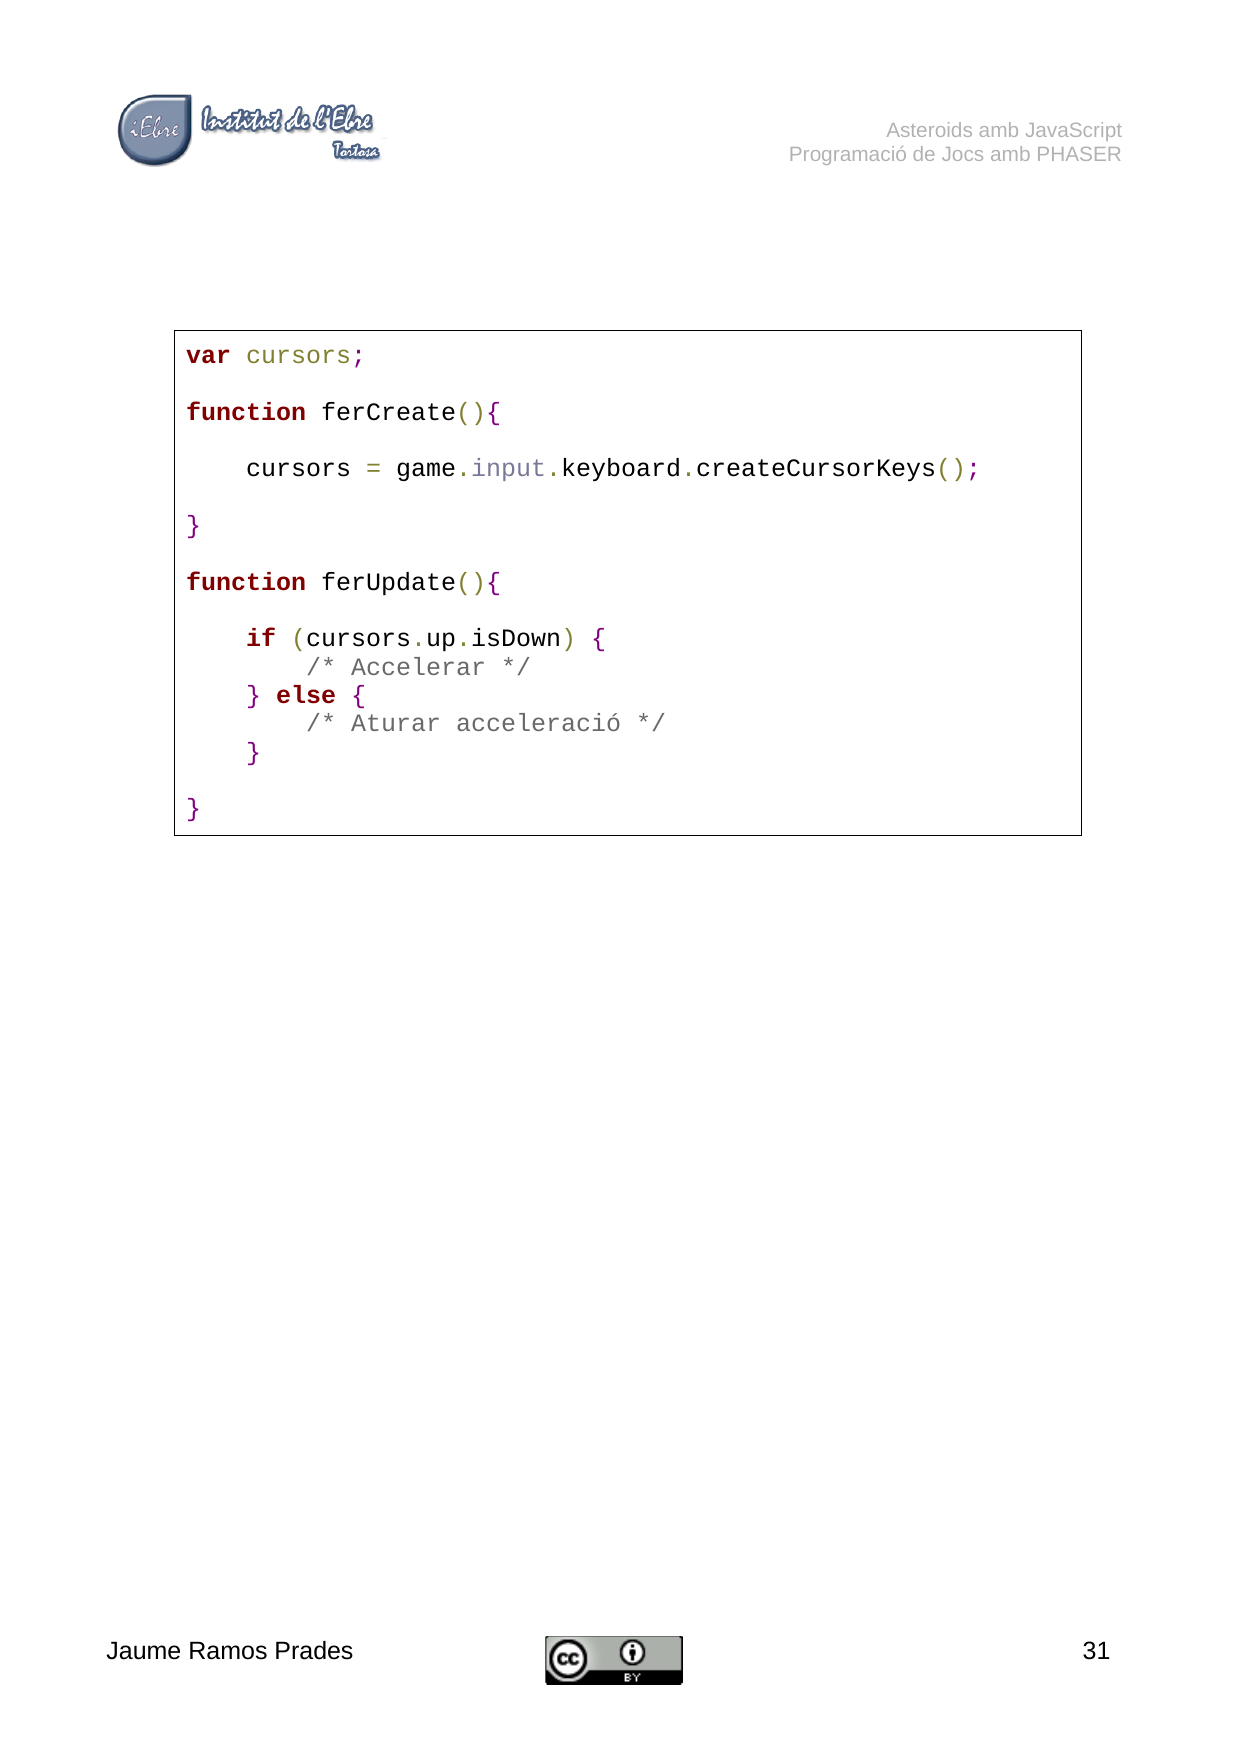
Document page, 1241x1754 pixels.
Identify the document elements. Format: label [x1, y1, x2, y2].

picture [106, 79, 397, 181]
picture [545, 1636, 683, 1685]
